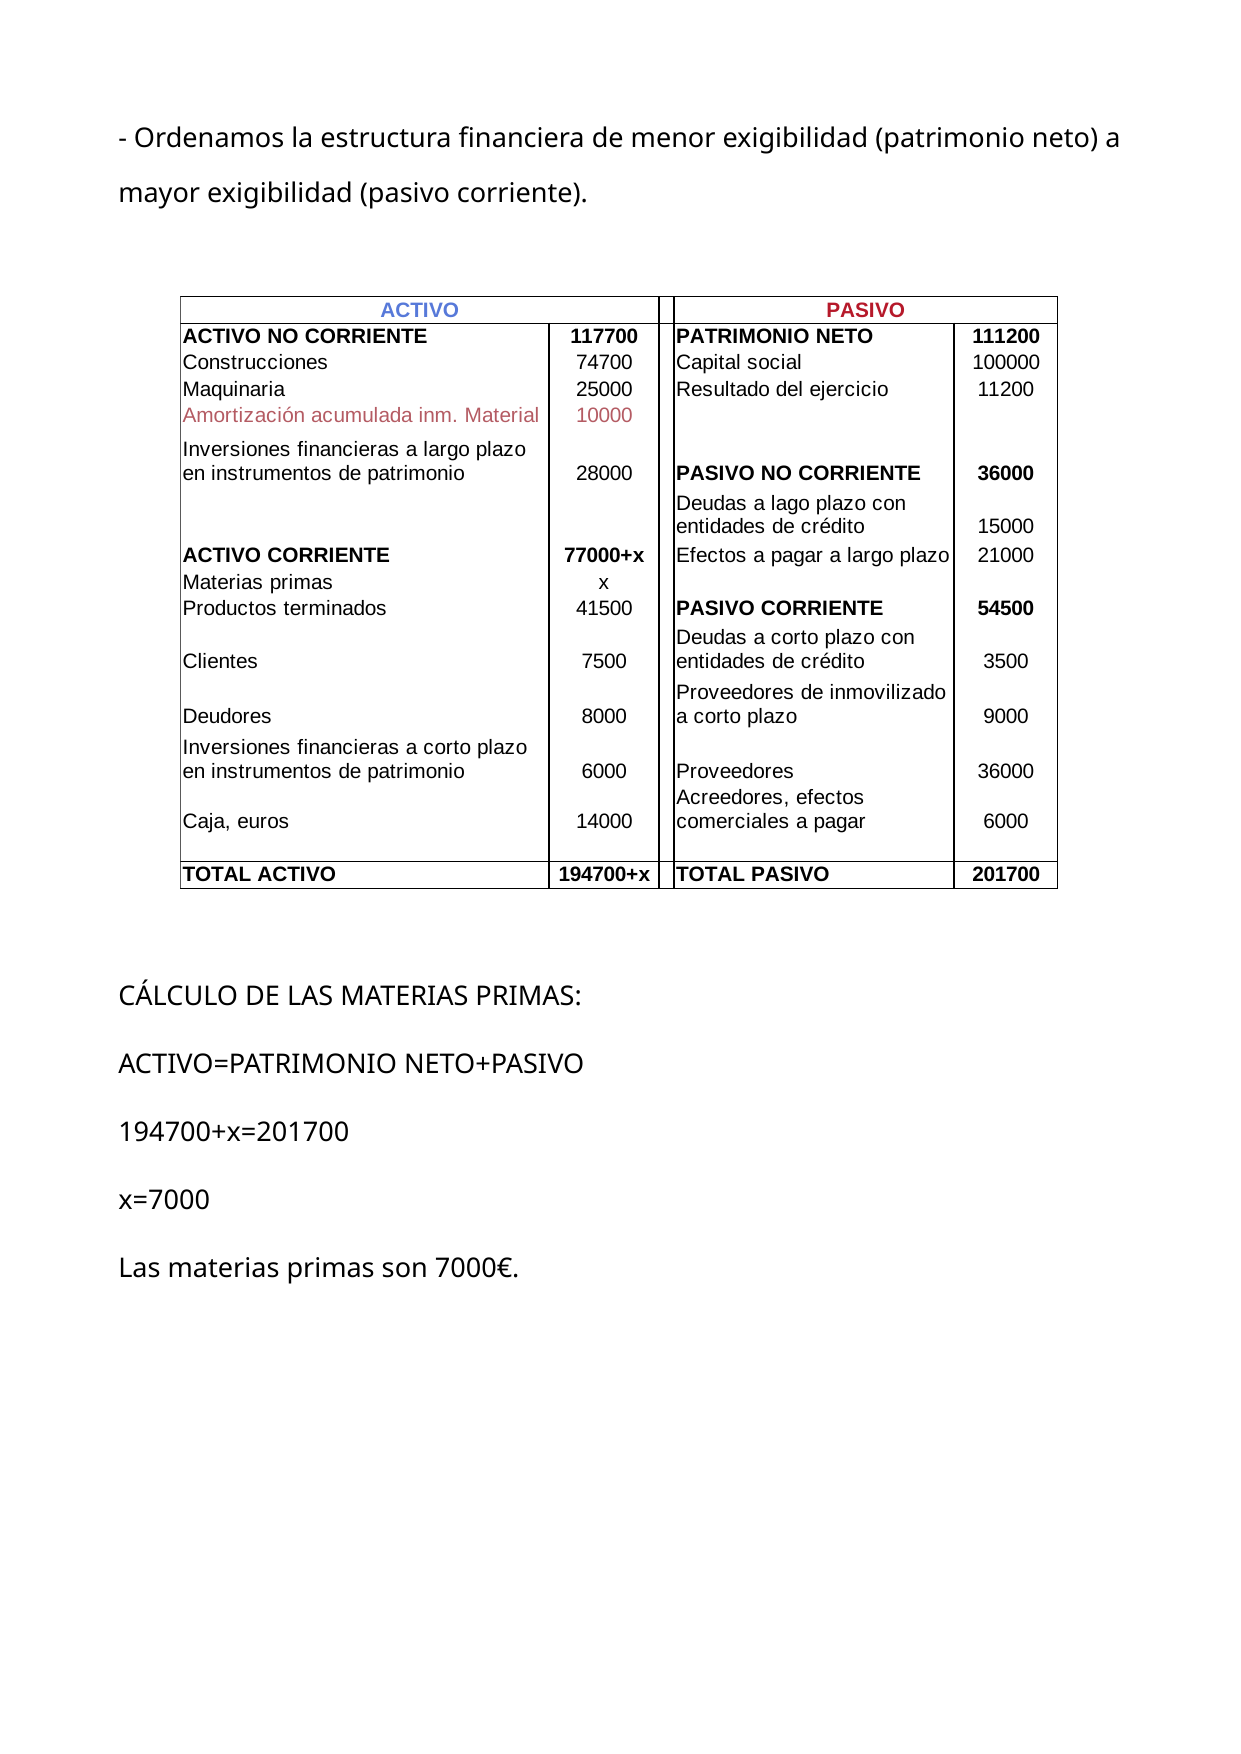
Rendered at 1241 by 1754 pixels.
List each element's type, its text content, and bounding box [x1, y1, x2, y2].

text ACTIVO=PATRIMONIO NETO+PASIVO [118, 1045, 1122, 1082]
text 194700+x=201700 [118, 1112, 1122, 1149]
text x=7000 [118, 1180, 1122, 1217]
list - Ordenamos la estructura financiera de menor exigibilidad (patrimonio neto) a mayor exigibilidad (pasivo corriente). [118, 118, 1122, 210]
text CÁLCULO DE LAS MATERIAS PRIMAS: [118, 977, 1122, 1014]
text Las materias primas son 7000€. [118, 1248, 1122, 1285]
